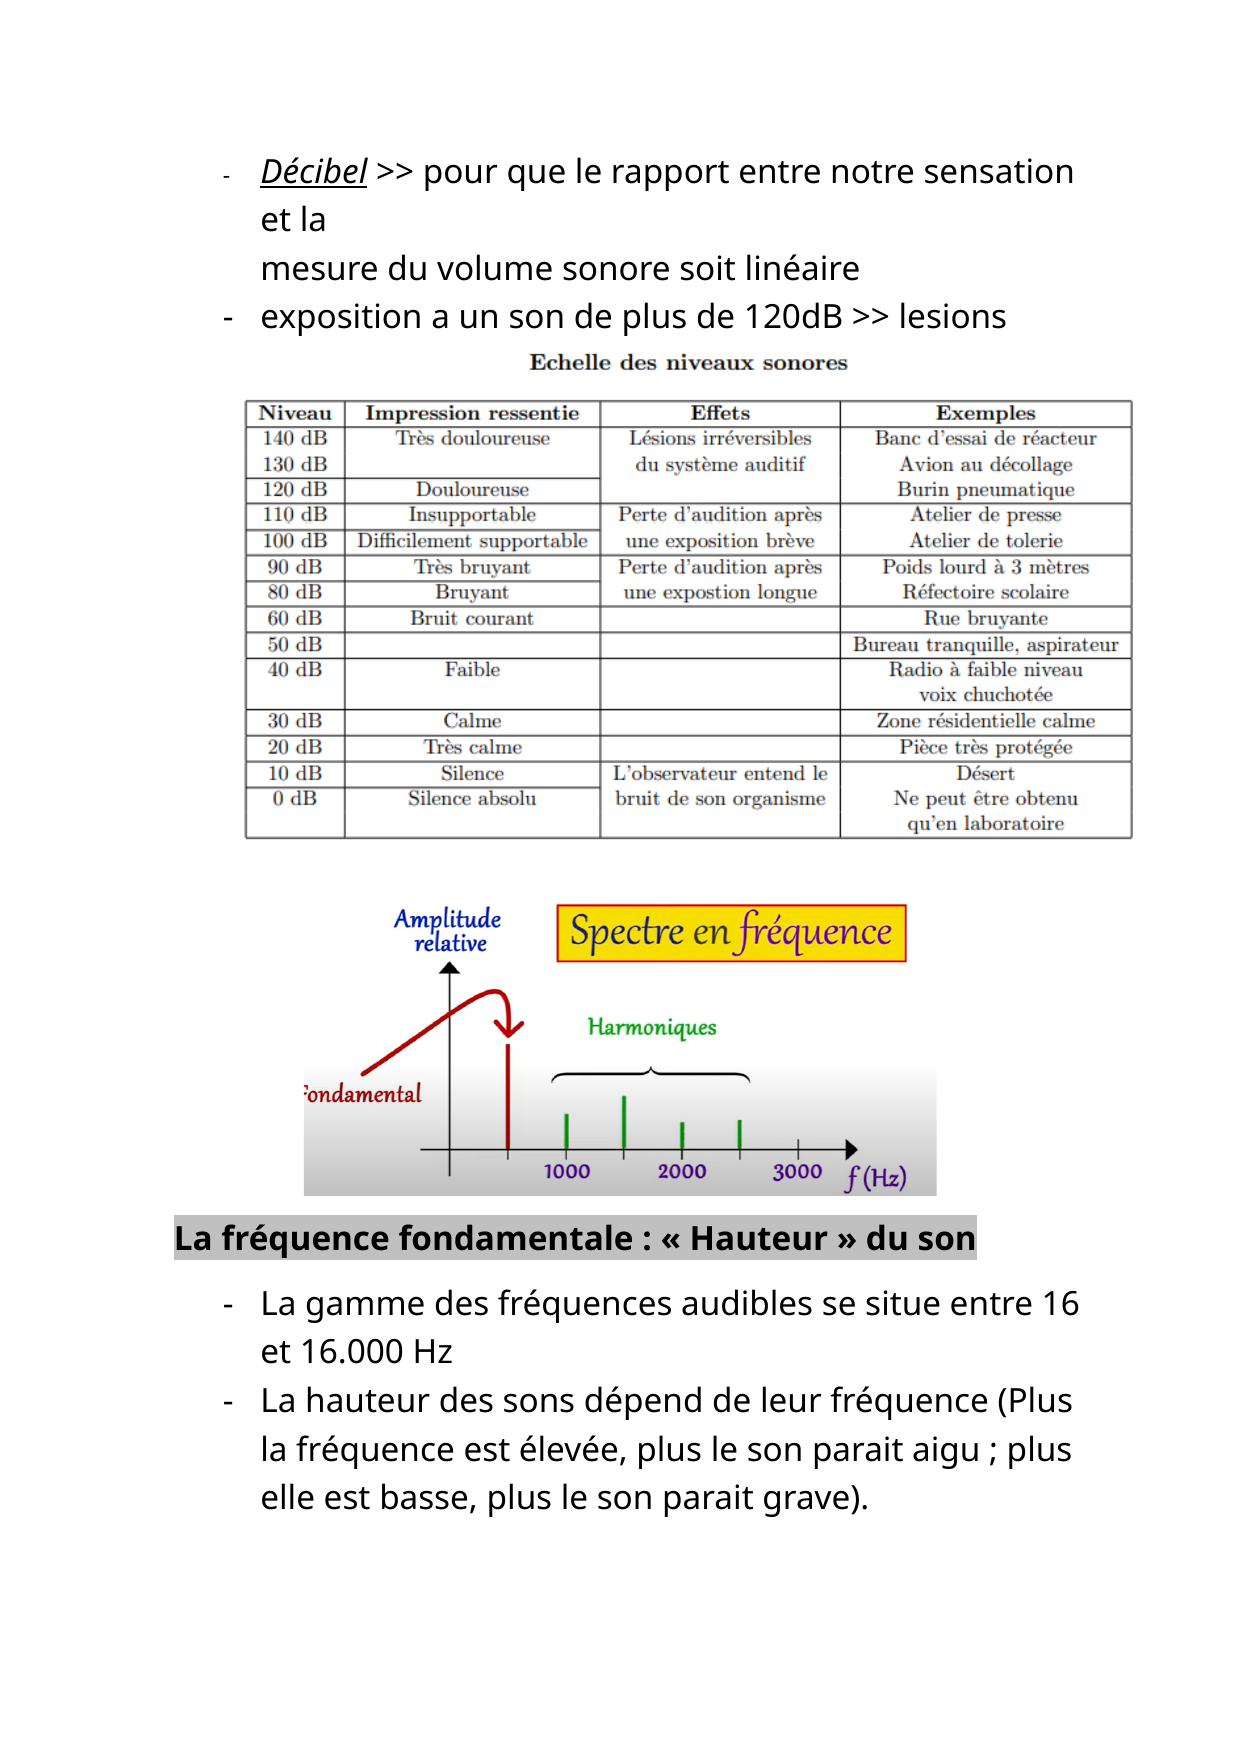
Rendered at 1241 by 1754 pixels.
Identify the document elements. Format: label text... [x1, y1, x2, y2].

text La fréquence fondamentale : « Hauteur » du son [148, 1214, 1093, 1260]
list exposition a un son de plus de 120dB >> lesions [223, 293, 1093, 339]
list Décibel >> pour que le rapport entre notre sensation et la [223, 148, 1093, 242]
list La gamme des fréquences audibles se situe entre 16 et 16.000 Hz [223, 1280, 1093, 1374]
list mesure du volume sonore soit linéaire [260, 245, 1093, 290]
list La hauteur des sons dépend de leur fréquence (Plus la fréquence est élevée, plus le son parait aigu ; plus elle est basse, plus le son parait grave). [223, 1377, 1093, 1519]
